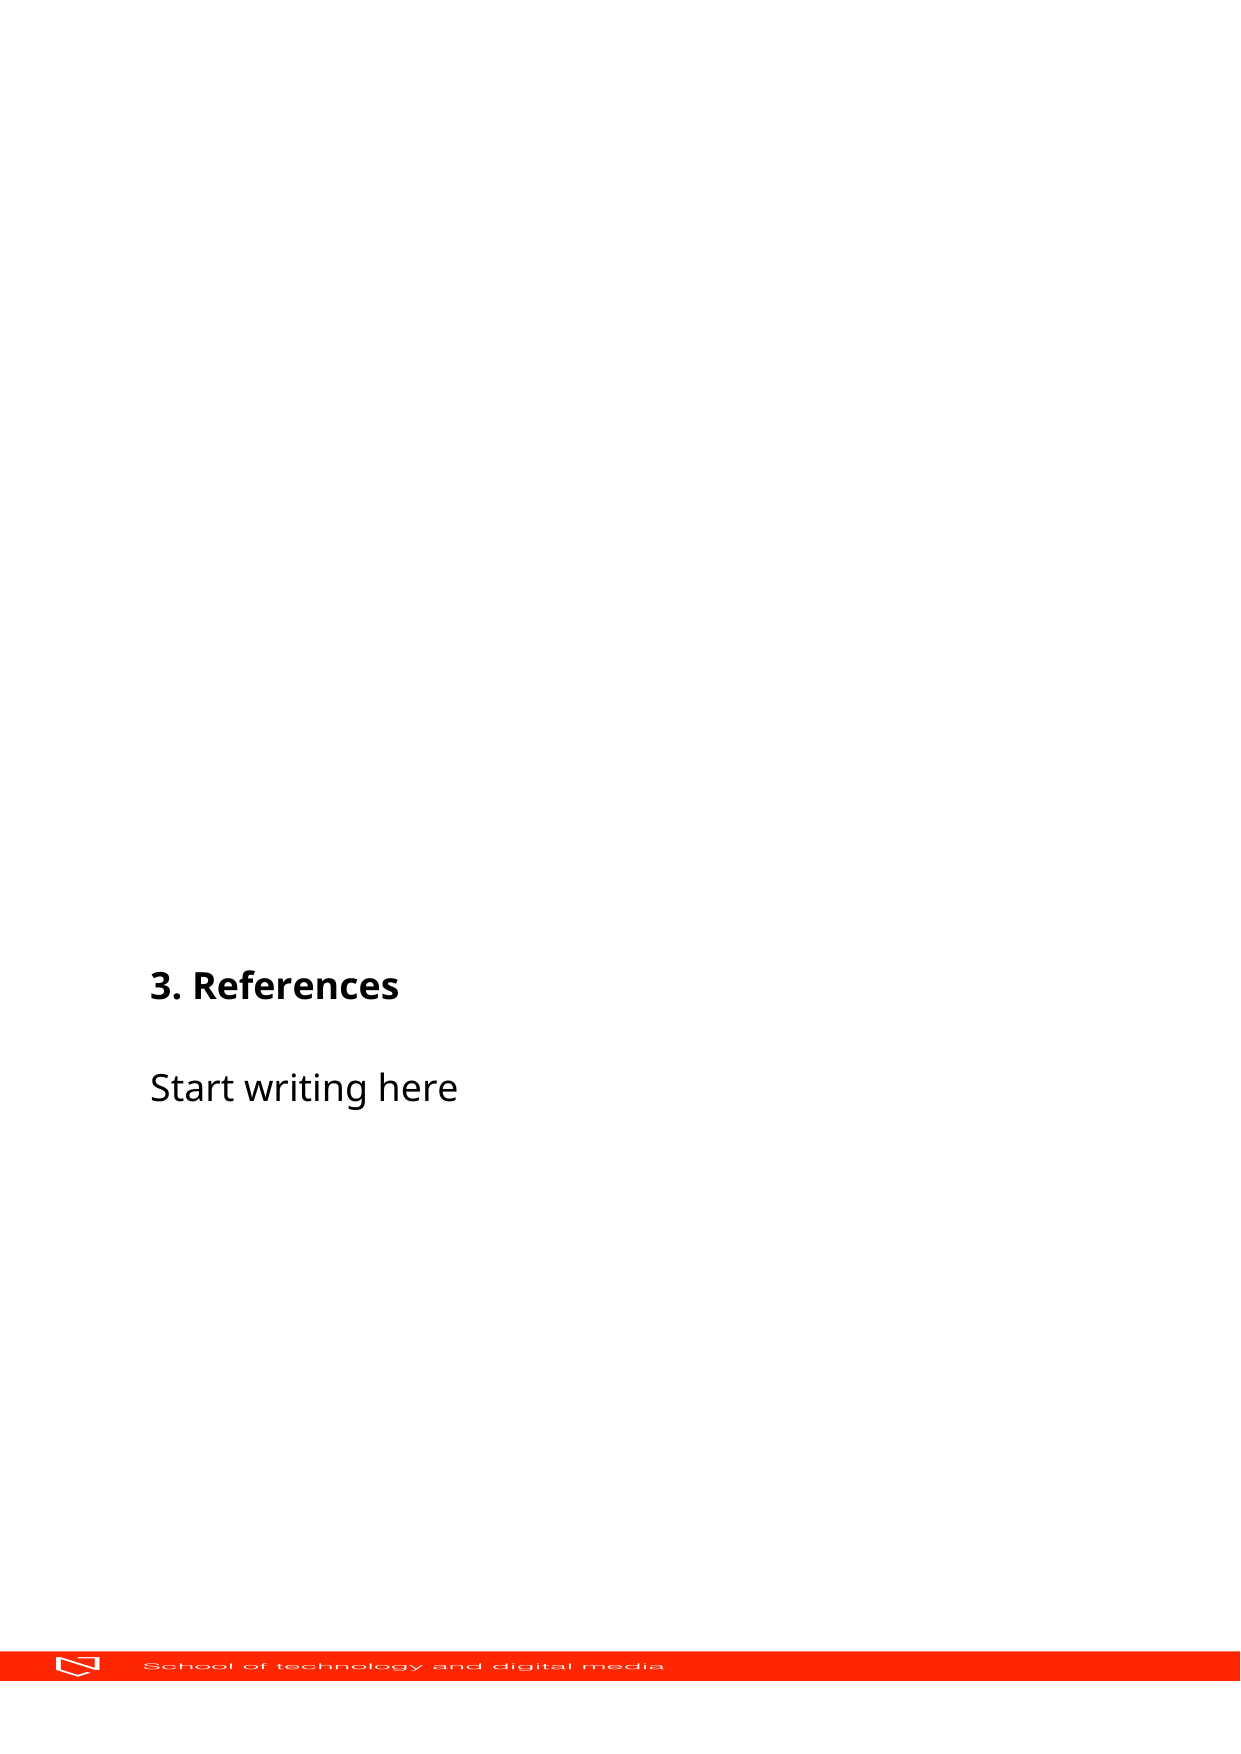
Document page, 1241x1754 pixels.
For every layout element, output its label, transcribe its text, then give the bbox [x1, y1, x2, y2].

text Start writing here [150, 1061, 1090, 1112]
picture [0, 1649, 1241, 1681]
subtitle 3. References [150, 959, 1090, 1010]
